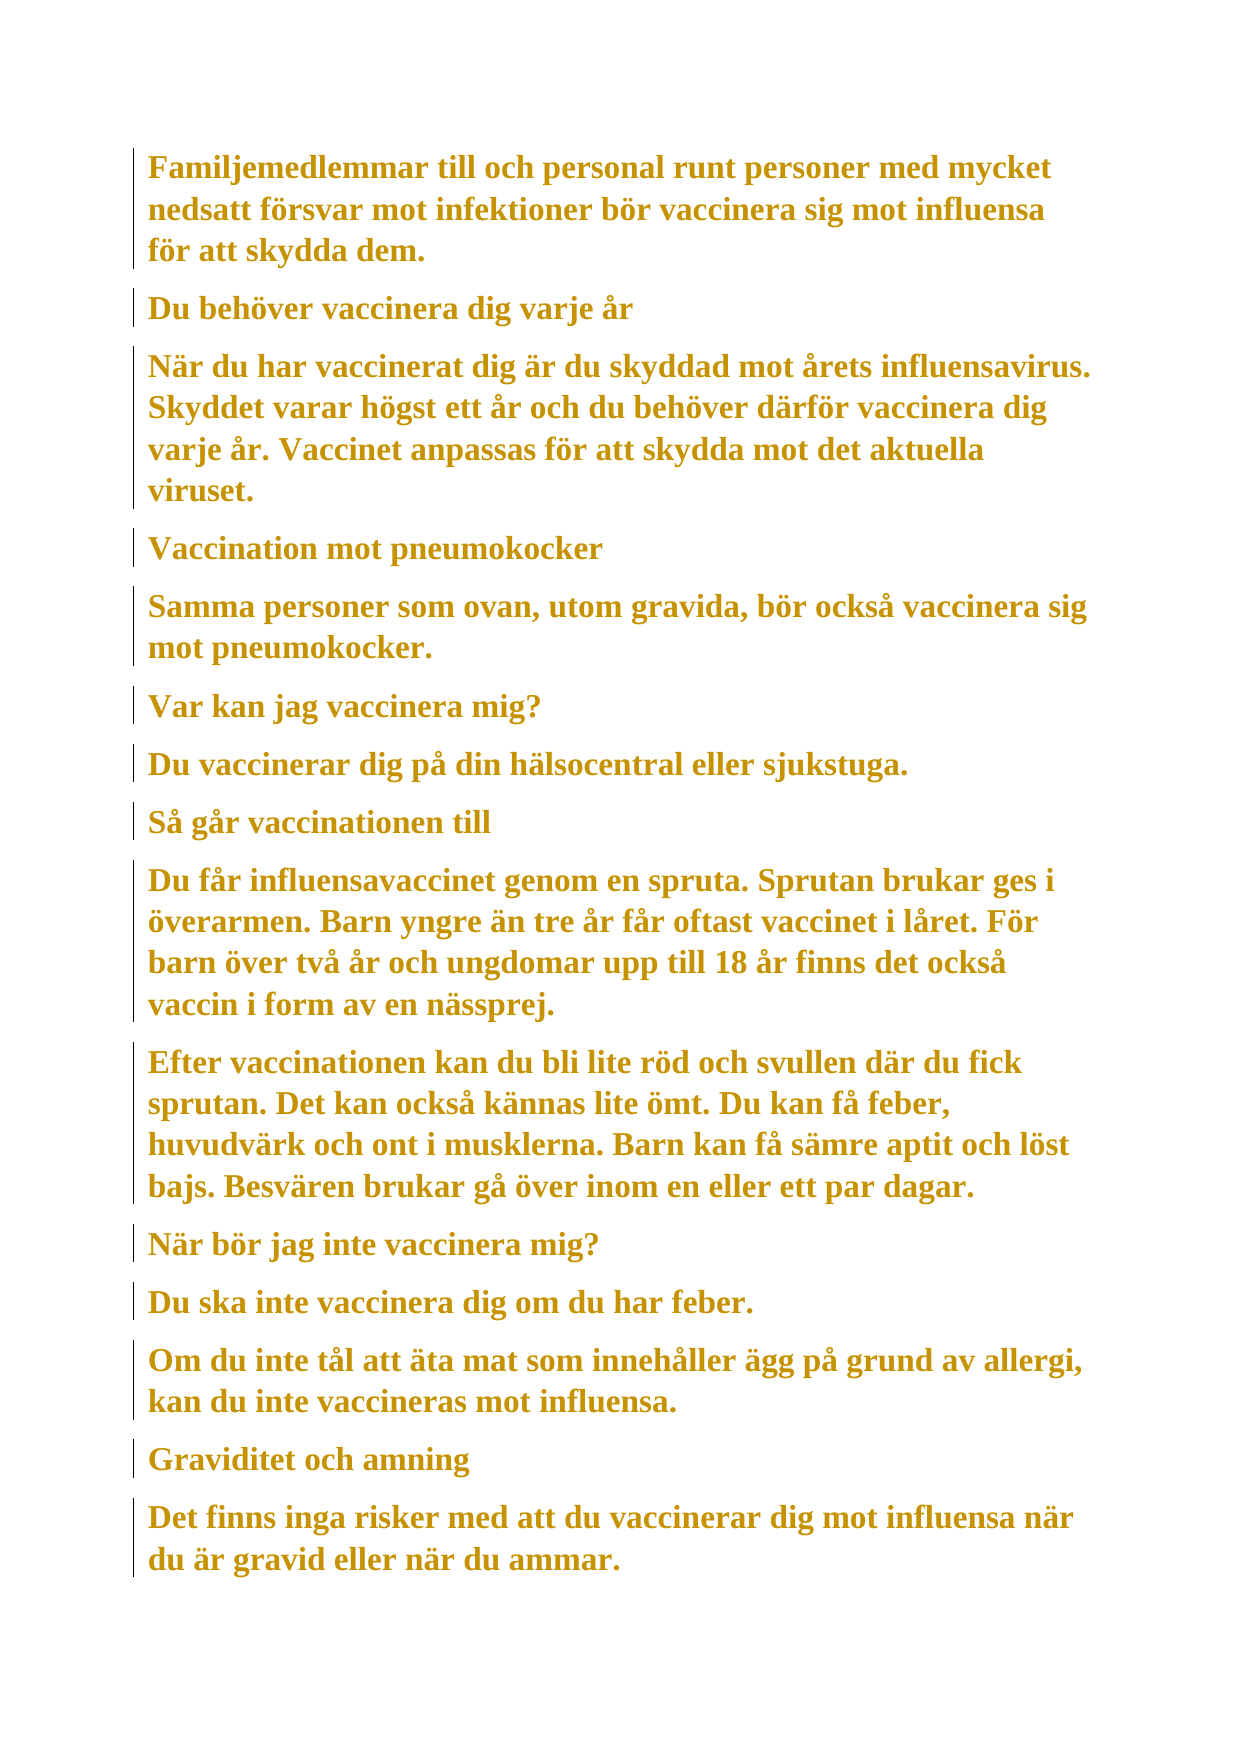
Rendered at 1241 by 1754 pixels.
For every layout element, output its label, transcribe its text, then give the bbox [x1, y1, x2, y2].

text Du vaccinerar dig på din hälsocentral eller sjukstuga. [148, 744, 1093, 782]
text När du har vaccinerat dig är du skyddad mot årets influensavirus. Skyddet varar högst ett år och du behöver därför vaccinera dig varje år. Vaccinet anpassas för att skydda mot det aktuella viruset. [148, 346, 1093, 509]
text Vaccination mot pneumokocker [148, 528, 1093, 567]
text Om du inte tål att äta mat som innehåller ägg på grund av allergi, kan du inte vaccineras mot influensa. [148, 1340, 1093, 1420]
text Du behöver vaccinera dig varje år [148, 288, 1093, 327]
text Familjemedlemmar till och personal runt personer med mycket nedsatt försvar mot infektioner bör vaccinera sig mot influensa för att skydda dem. [148, 148, 1093, 269]
text Samma personer som ovan, utom gravida, bör också vaccinera sig mot pneumokocker. [148, 586, 1093, 666]
text Det finns inga risker med att du vaccinerar dig mot influensa när du är gravid eller när du ammar. [148, 1497, 1093, 1577]
text Efter vaccinationen kan du bli lite röd och svullen där du fick sprutan. Det kan också kännas lite ömt. Du kan få feber, huvudvärk och ont i musklerna. Barn kan få sämre aptit och löst bajs. Besvären brukar gå över inom en eller ett par dagar. [148, 1042, 1093, 1204]
text När bör jag inte vaccinera mig? [148, 1224, 1093, 1262]
text Så går vaccinationen till [148, 802, 1093, 840]
text Var kan jag vaccinera mig? [148, 686, 1093, 724]
text Du ska inte vaccinera dig om du har feber. [148, 1282, 1093, 1320]
text Du får influensavaccinet genom en spruta. Sprutan brukar ges i överarmen. Barn yngre än tre år får oftast vaccinet i låret. För barn över två år och ungdomar upp till 18 år finns det också vaccin i form av en nässprej. [148, 860, 1093, 1022]
text Graviditet och amning [148, 1439, 1093, 1478]
